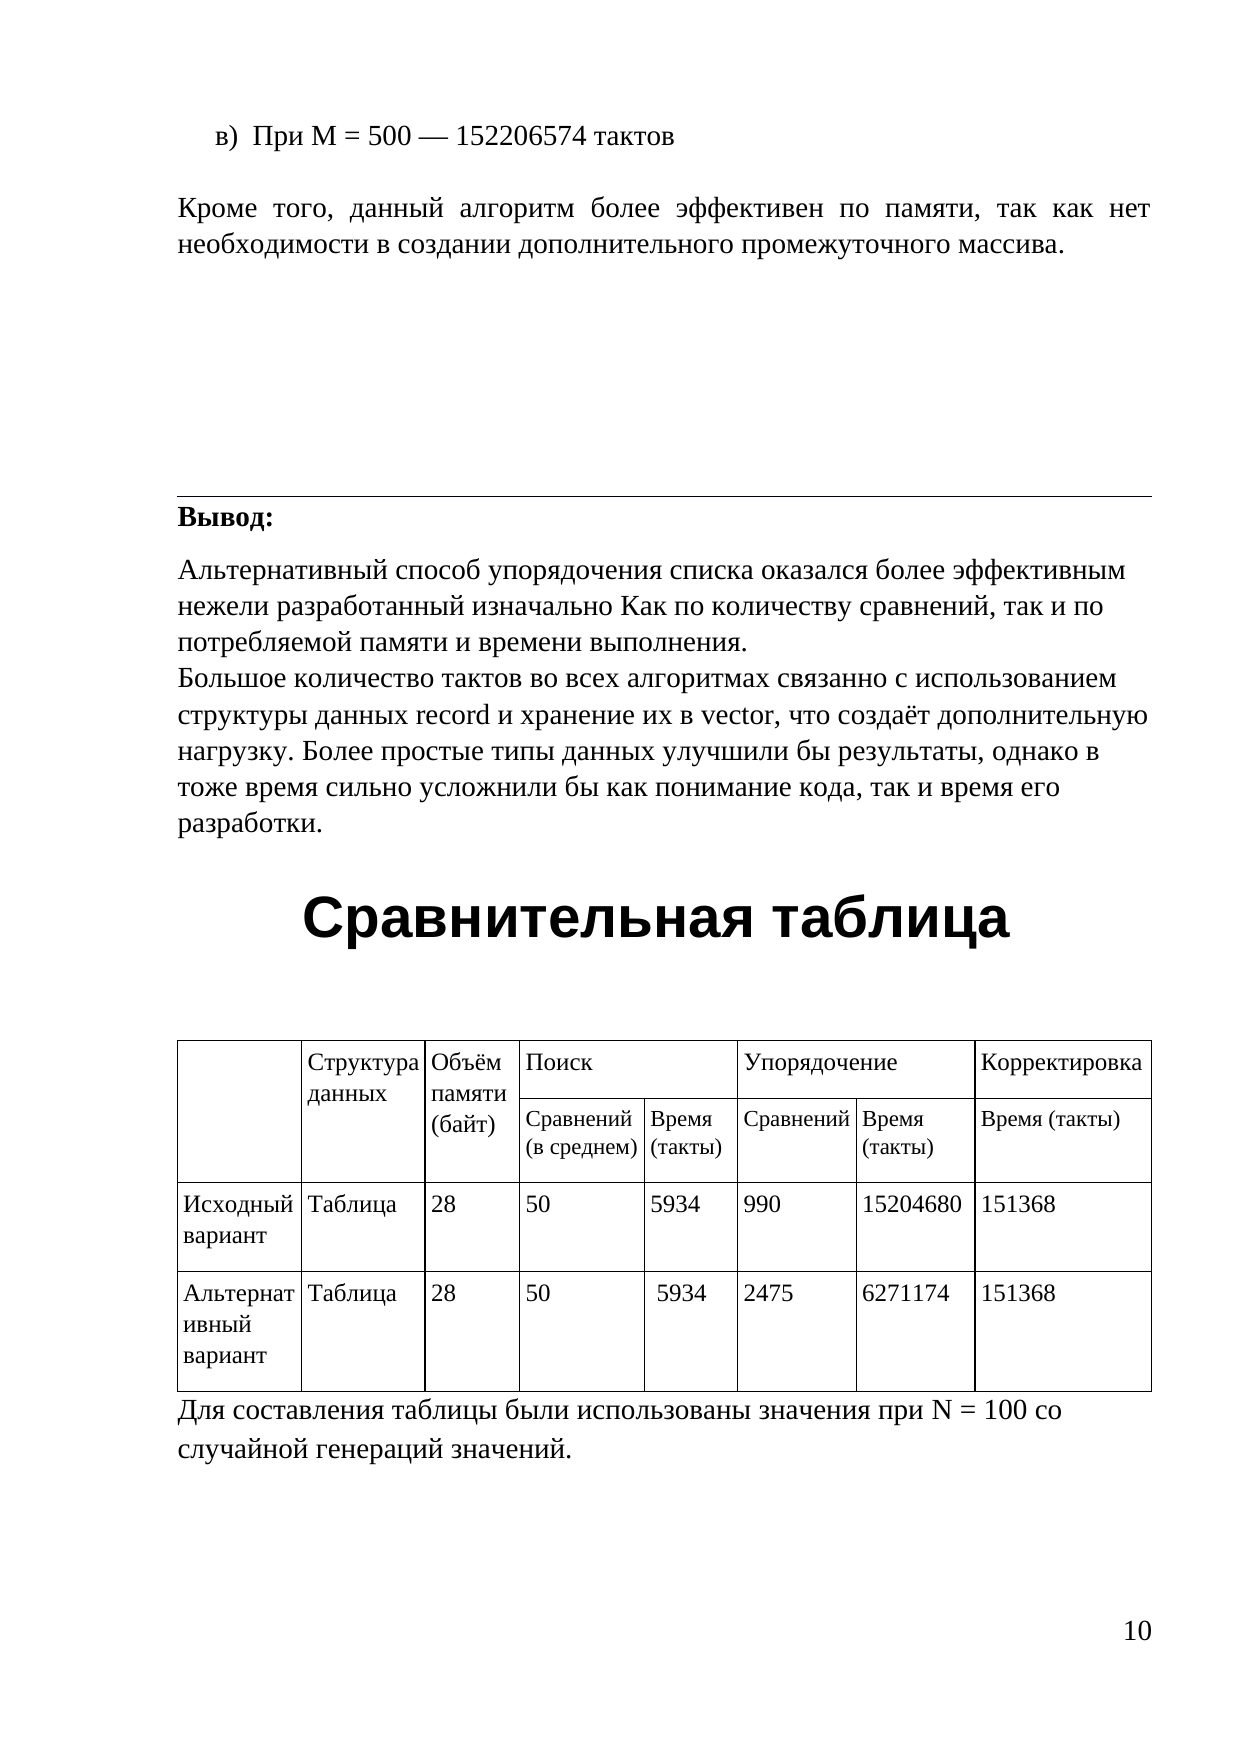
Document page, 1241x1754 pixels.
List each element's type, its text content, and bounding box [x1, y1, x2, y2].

table_cell 151368 [976, 1272, 1151, 1391]
table_cell Время (такты) [976, 1099, 1151, 1182]
list Кроме того, данный алгоритм более эффективен по памяти, так как нет необходимости в создании дополнительного промежуточного массива. [177, 190, 1152, 260]
table_cell Исходный вариант [178, 1183, 301, 1271]
table_cell 5934 [645, 1183, 737, 1271]
text Альтернативный способ упорядочения списка оказался более эффективным нежели разработанный изначально Как по количеству сравнений, так и по потребляемой памяти и времени выполнения. Большое количество тактов во всех алгоритмах связанно с использованием структуры данных record и хранение их в vector, что создаёт дополнительную нагрузку. Более простые типы данных улучшили бы результаты, однако в тоже время сильно усложнили бы как понимание кода, так и время его разработки. [177, 552, 1152, 839]
table_cell Таблица [302, 1183, 424, 1271]
table_header Упорядочение [738, 1041, 974, 1098]
table_cell 990 [738, 1183, 856, 1271]
title Сравнительная таблица [177, 883, 1152, 1022]
table_header [178, 1041, 301, 1182]
table_cell Время (такты) [645, 1099, 737, 1182]
table_cell 50 [520, 1183, 644, 1271]
table_cell 28 [426, 1183, 519, 1271]
table_cell 6271174 [857, 1272, 974, 1391]
table_cell 151368 [976, 1183, 1151, 1271]
table_header Корректировка [976, 1041, 1151, 1098]
text Для составления таблицы были использованы значения при N = 100 со случайной генераций значений. [177, 1392, 1152, 1464]
table_header Структура данных [302, 1041, 424, 1182]
table_cell Сравнений (в среднем) [520, 1099, 644, 1182]
table_header Поиск [520, 1041, 737, 1098]
table_header Объём памяти (байт) [426, 1041, 519, 1182]
table_cell 15204680 [857, 1183, 974, 1271]
text Вывод: [177, 497, 1152, 533]
table_cell 28 [426, 1272, 519, 1391]
table_cell 5934 [645, 1272, 737, 1391]
list При М = 500 — 152206574 тактов [215, 118, 1152, 152]
table_cell Таблица [302, 1272, 424, 1391]
table_cell Время (такты) [857, 1099, 974, 1182]
table_cell 2475 [738, 1272, 856, 1391]
table_cell 50 [520, 1272, 644, 1391]
table_cell Сравнений [738, 1099, 856, 1182]
table_cell Альтернат ивный вариант [178, 1272, 301, 1391]
